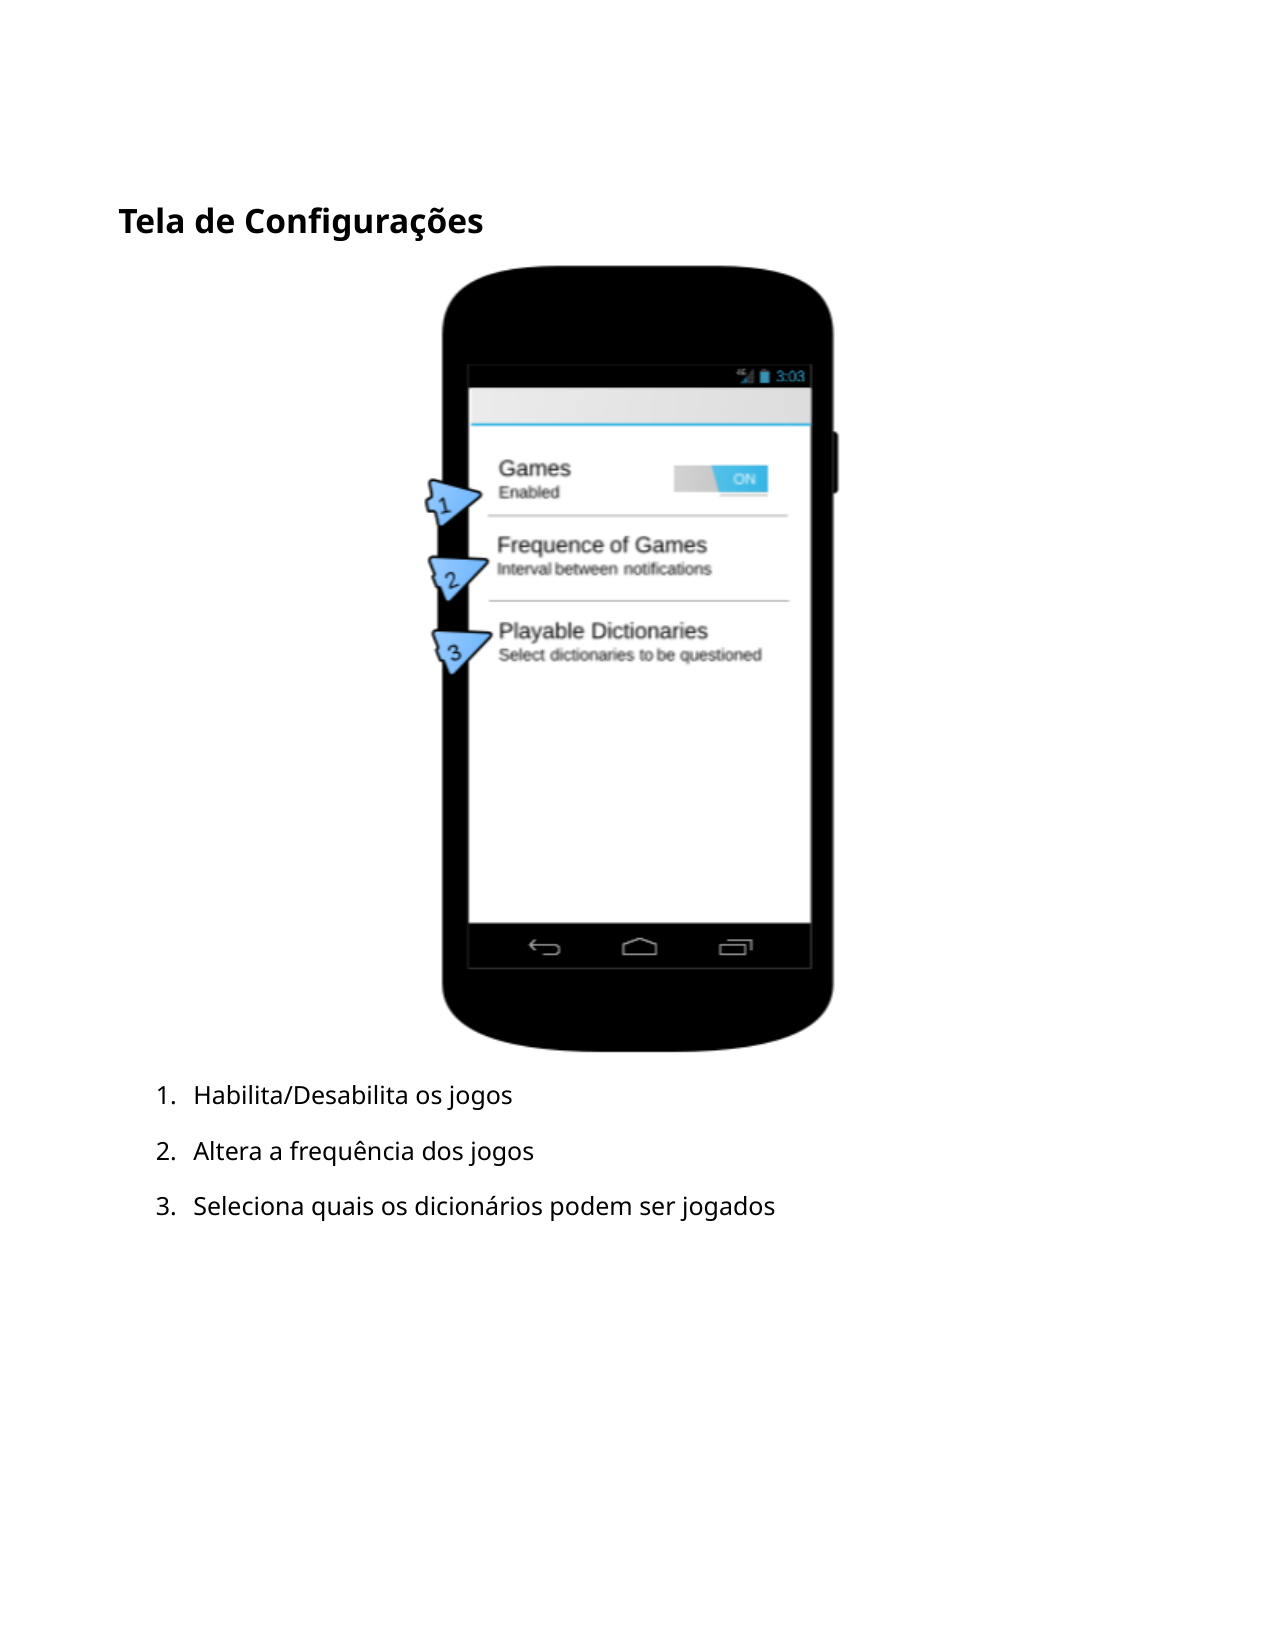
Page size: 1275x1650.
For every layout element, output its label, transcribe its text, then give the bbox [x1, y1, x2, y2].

subtitle Tela de Configurações [118, 197, 1157, 243]
list Seleciona quais os dicionários podem ser jogados [156, 1189, 1157, 1223]
list Habilita/Desabilita os jogos [156, 860, 1157, 1112]
picture [420, 255, 855, 1071]
list Altera a frequência dos jogos [156, 1133, 1157, 1167]
